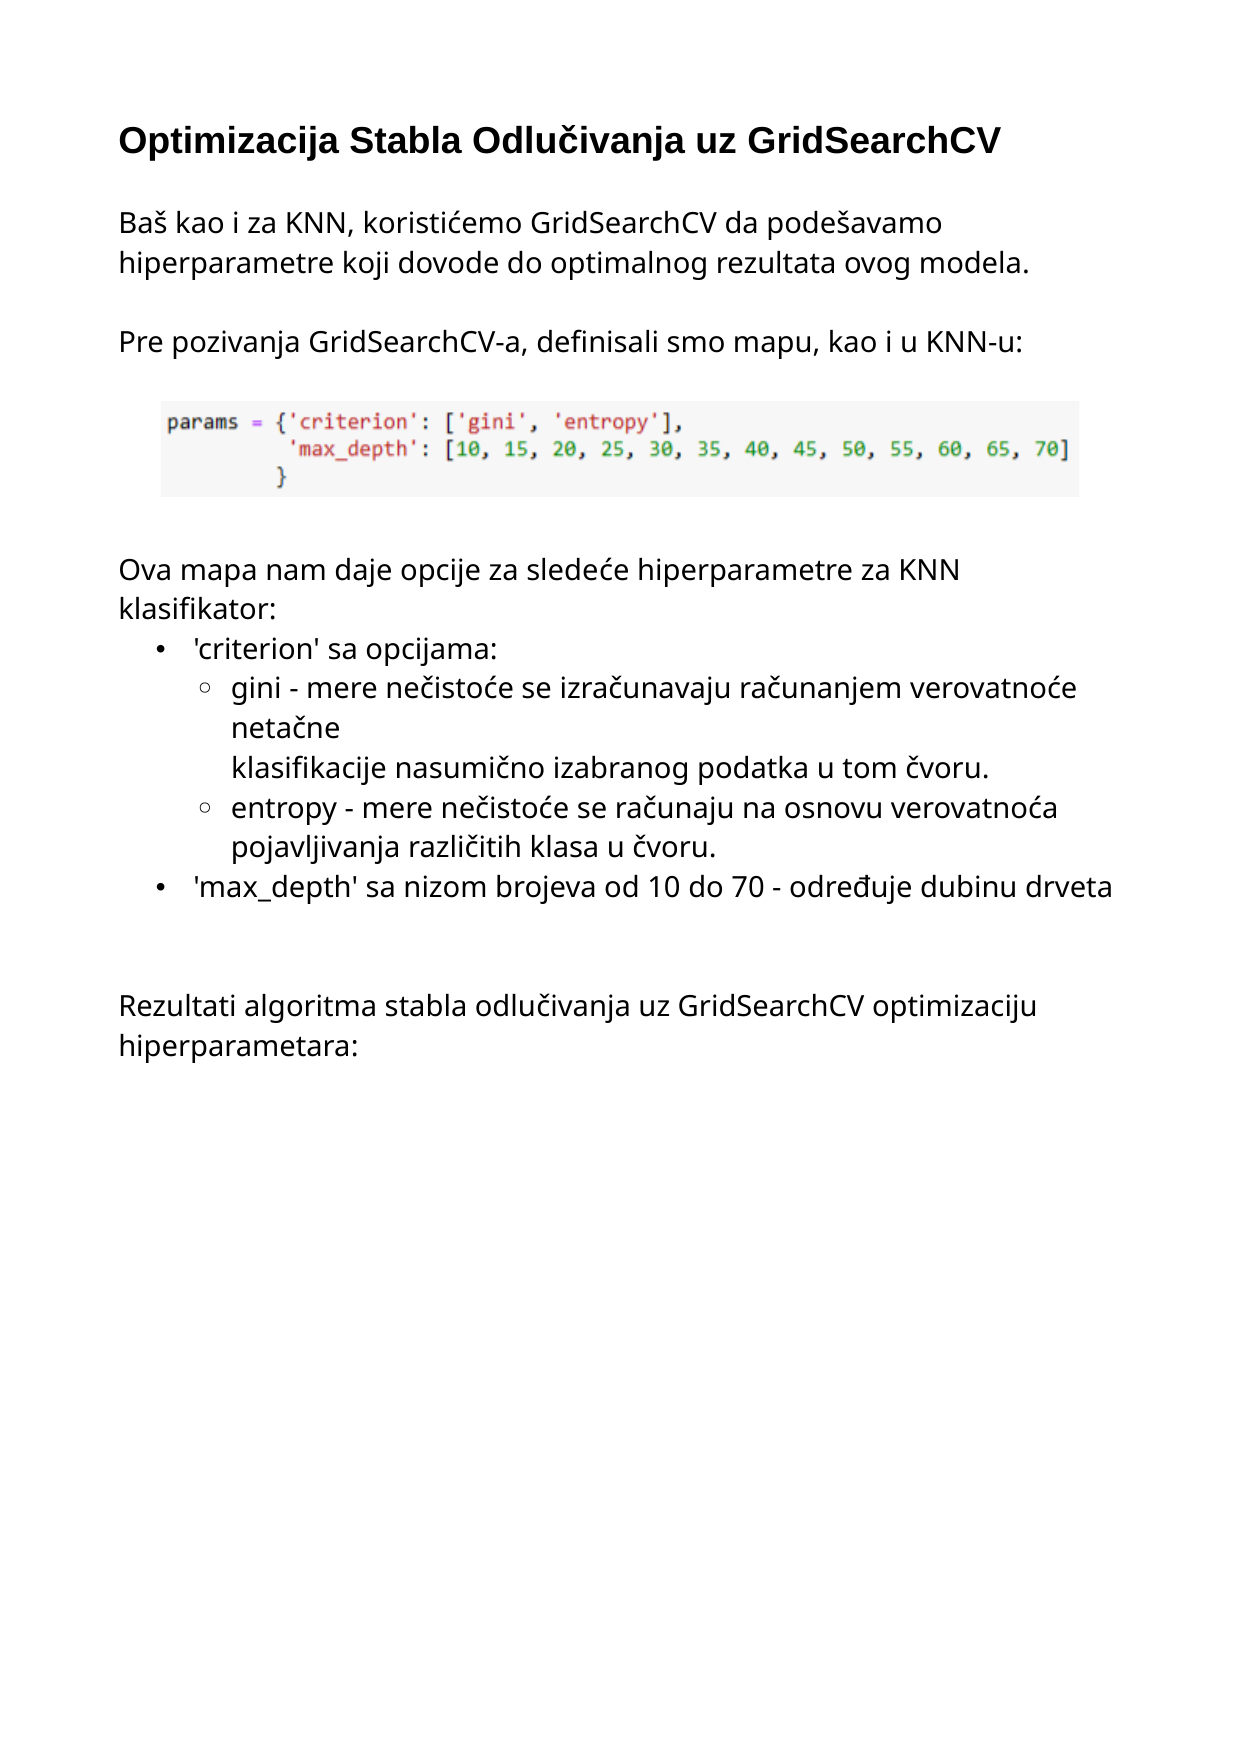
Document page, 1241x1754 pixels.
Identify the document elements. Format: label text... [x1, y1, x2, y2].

list entropy - mere nečistoće se računaju na osnovu verovatnoća pojavljivanja različitih klasa u čvoru. [193, 787, 1122, 866]
list klasifikacije nasumično izabranog podatka u tom čvoru. [156, 747, 1122, 787]
subtitle Optimizacija Stabla Odlučivanja uz GridSearchCV [118, 118, 1122, 161]
text Rezultati algoritma stabla odlučivanja uz GridSearchCV optimizaciju hiperparametara: [118, 985, 1122, 1065]
text Baš kao i za KNN, koristićemo GridSearchCV da podešavamo hiperparametre koji dovode do optimalnog rezultata ovog modela. [118, 202, 1122, 282]
list 'max_depth' sa nizom brojeva od 10 do 70 - određuje dubinu drveta [156, 866, 1122, 906]
text Ova mapa nam daje opcije za sledeće hiperparametre za KNN klasifikator: [118, 549, 1122, 628]
text Pre pozivanja GridSearchCV-a, definisali smo mapu, kao i u KNN-u: [118, 322, 1122, 361]
list gini - mere nečistoće se izračunavaju računanjem verovatnoće netačne [193, 668, 1122, 747]
picture [160, 401, 1080, 497]
list 'criterion' sa opcijama: [156, 628, 1122, 668]
